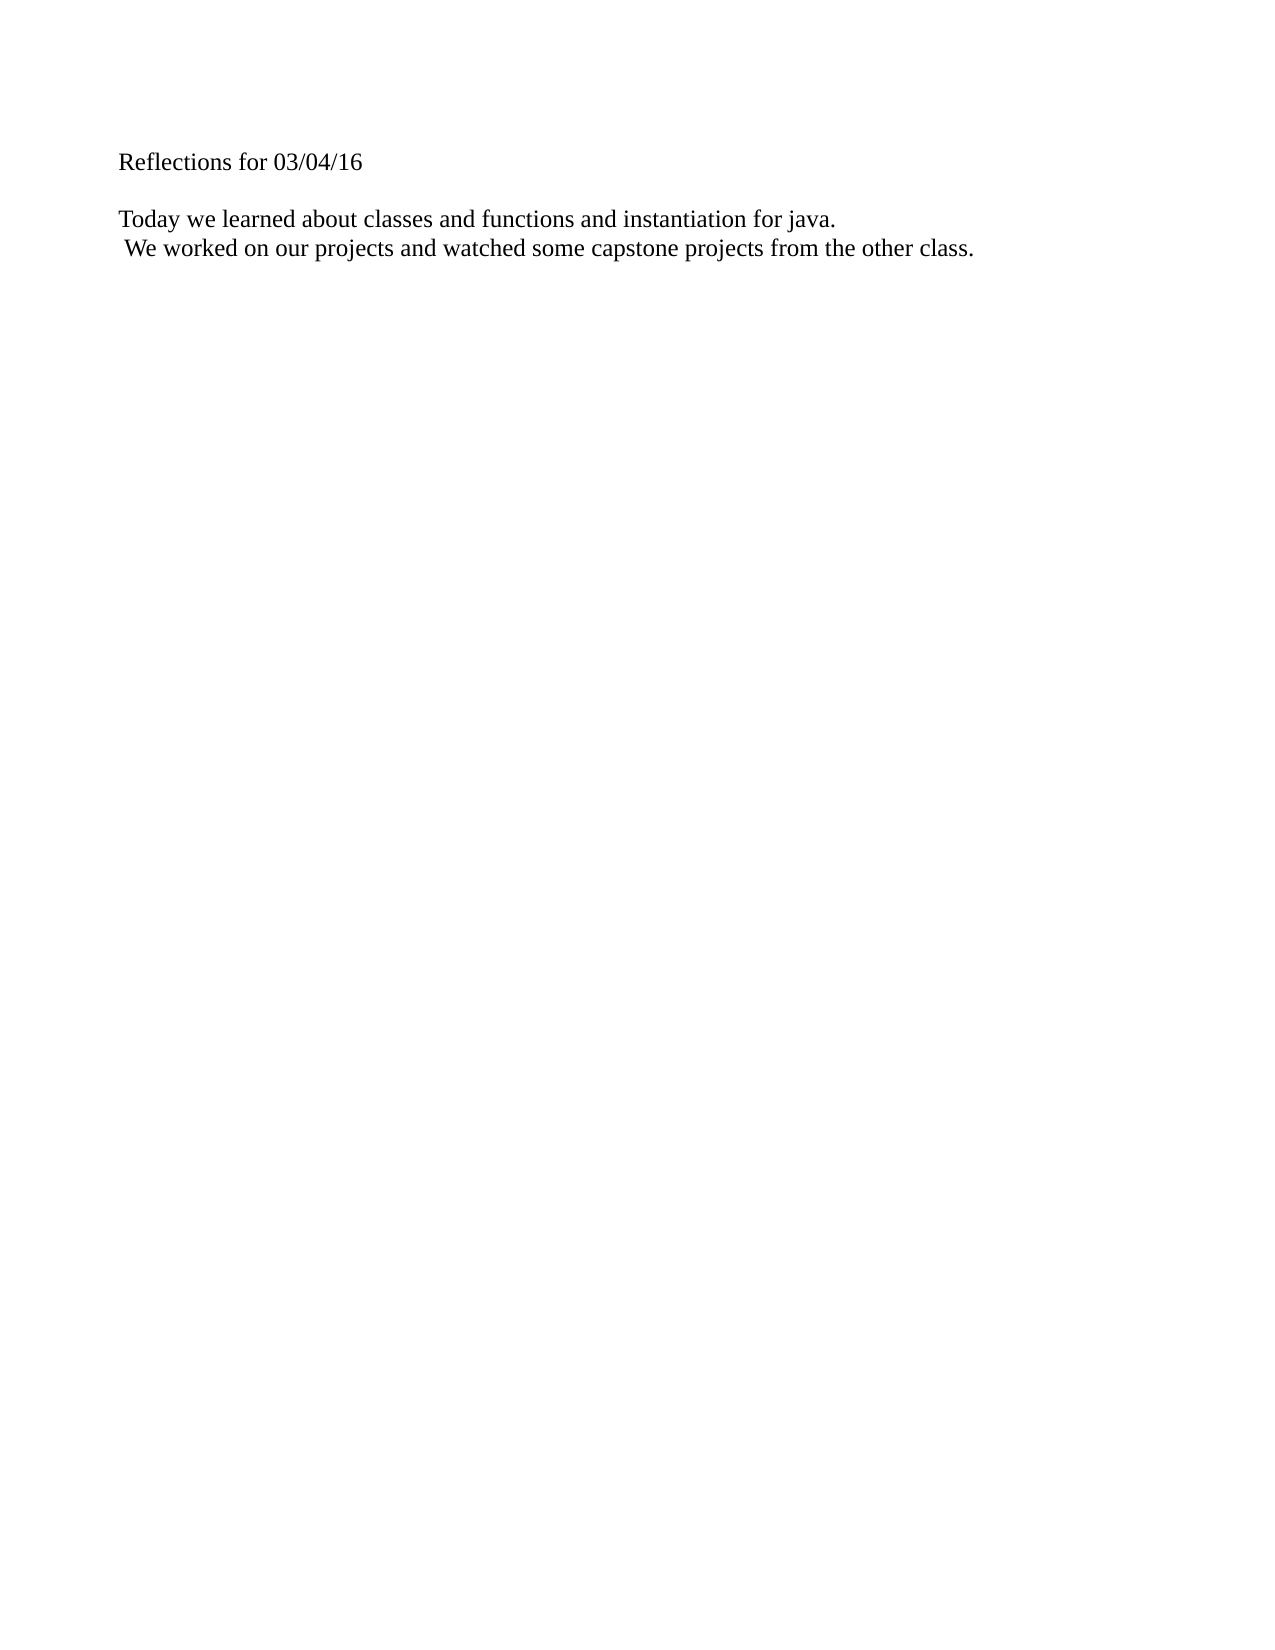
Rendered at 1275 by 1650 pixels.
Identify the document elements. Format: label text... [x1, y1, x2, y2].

text Today we learned about classes and functions and instantiation for java. [118, 204, 1157, 233]
text Reflections for 03/04/16 [118, 147, 1157, 176]
text We worked on our projects and watched some capstone projects from the other class. [118, 233, 1157, 262]
